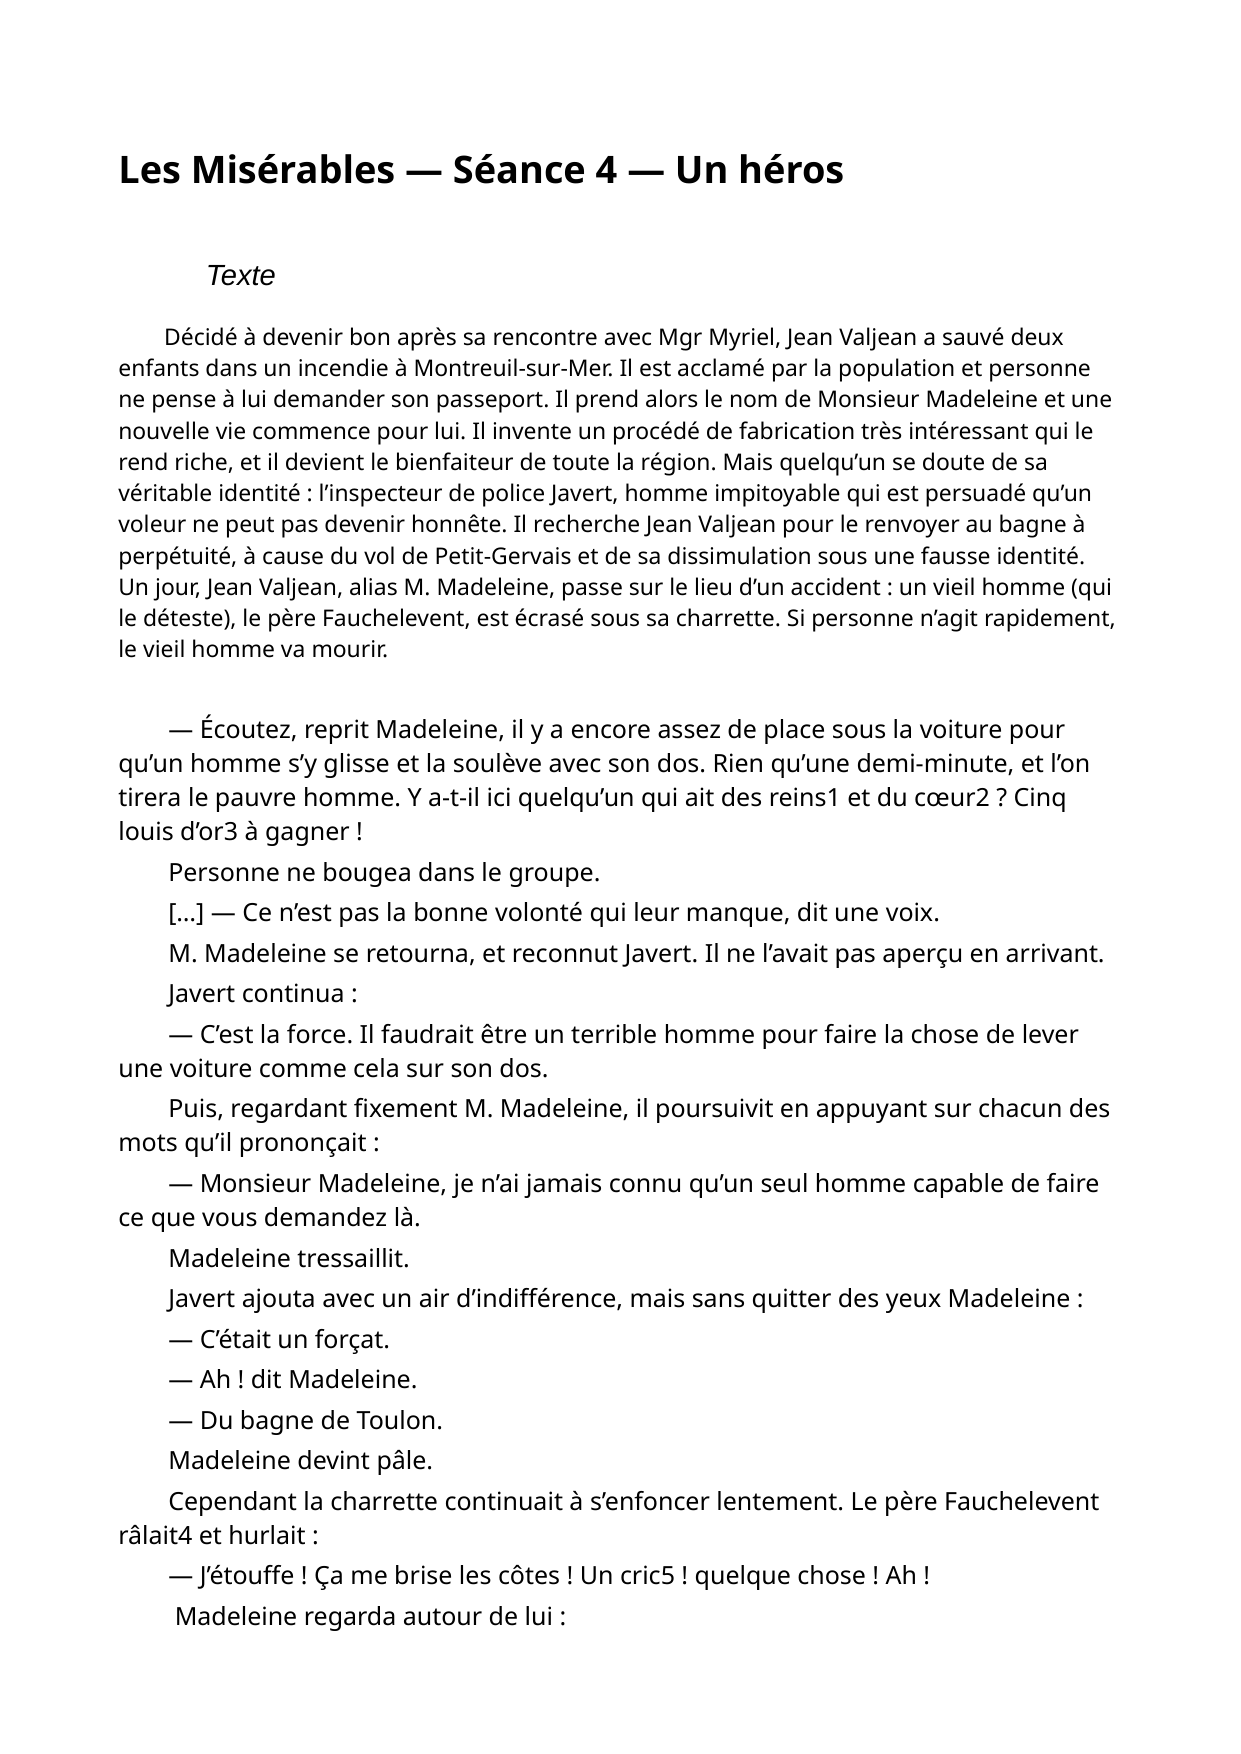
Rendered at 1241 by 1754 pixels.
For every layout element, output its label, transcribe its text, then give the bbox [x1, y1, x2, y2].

text — Monsieur Madeleine, je n’ai jamais connu qu’un seul homme capable de faire ce que vous demandez là. [118, 1166, 1122, 1234]
text Personne ne bougea dans le groupe. [118, 854, 1122, 888]
text Javert ajouta avec un air d’indifférence, mais sans quitter des yeux Madeleine : [118, 1281, 1122, 1315]
text — C’était un forçat. [118, 1321, 1122, 1355]
text Décidé à devenir bon après sa rencontre avec Mgr Myriel, Jean Valjean a sauvé deux enfants dans un incendie à Montreuil-sur-Mer. Il est acclamé par la population et personne ne pense à lui demander son passeport. Il prend alors le nom de Monsieur Madeleine et une nouvelle vie commence pour lui. Il invente un procédé de fabrication très intéressant qui le rend riche, et il devient le bienfaiteur de toute la région. Mais quelqu’un se doute de sa véritable identité : l’inspecteur de police Javert, homme impitoyable qui est persuadé qu’un voleur ne peut pas devenir honnête. Il recherche Jean Valjean pour le renvoyer au bagne à perpétuité, à cause du vol de Petit-Gervais et de sa dissimulation sous une fausse identité. Un jour, Jean Valjean, alias M. Madeleine, passe sur le lieu d’un accident : un vieil homme (qui le déteste), le père Fauchelevent, est écrasé sous sa charrette. Si personne n’agit rapidement, le vieil homme va mourir. [118, 321, 1122, 665]
text M. Madeleine se retourna, et reconnut Javert. Il ne l’avait pas aperçu en arrivant. [118, 935, 1122, 969]
text — Écoutez, reprit Madeleine, il y a encore assez de place sous la voiture pour qu’un homme s’y glisse et la soulève avec son dos. Rien qu’une demi-minute, et l’on tirera le pauvre homme. Y a-t-il ici quelqu’un qui ait des reins1 et du cœur2 ? Cinq louis d’or3 à gagner ! [118, 712, 1122, 848]
text — Ah ! dit Madeleine. [118, 1362, 1122, 1396]
subtitle Les Misérables — Séance 4 — Un héros [118, 143, 1122, 195]
text […] — Ce n’est pas la bonne volonté qui leur manque, dit une voix. [118, 895, 1122, 929]
subtitle Texte [118, 258, 1122, 292]
text Cependant la charrette continuait à s’enfoncer lentement. Le père Fauchelevent râlait4 et hurlait : [118, 1483, 1122, 1551]
text Madeleine devint pâle. [118, 1443, 1122, 1477]
text Madeleine tressaillit. [118, 1240, 1122, 1274]
text Javert continua : [118, 976, 1122, 1010]
text Madeleine regarda autour de lui : [118, 1598, 1122, 1632]
text — C’est la force. Il faudrait être un terrible homme pour faire la chose de lever une voiture comme cela sur son dos. [118, 1016, 1122, 1084]
text — J’étouffe ! Ça me brise les côtes ! Un cric5 ! quelque chose ! Ah ! [118, 1558, 1122, 1592]
text Puis, regardant fixement M. Madeleine, il poursuivit en appuyant sur chacun des mots qu’il prononçait : [118, 1091, 1122, 1159]
text — Du bagne de Toulon. [118, 1402, 1122, 1436]
